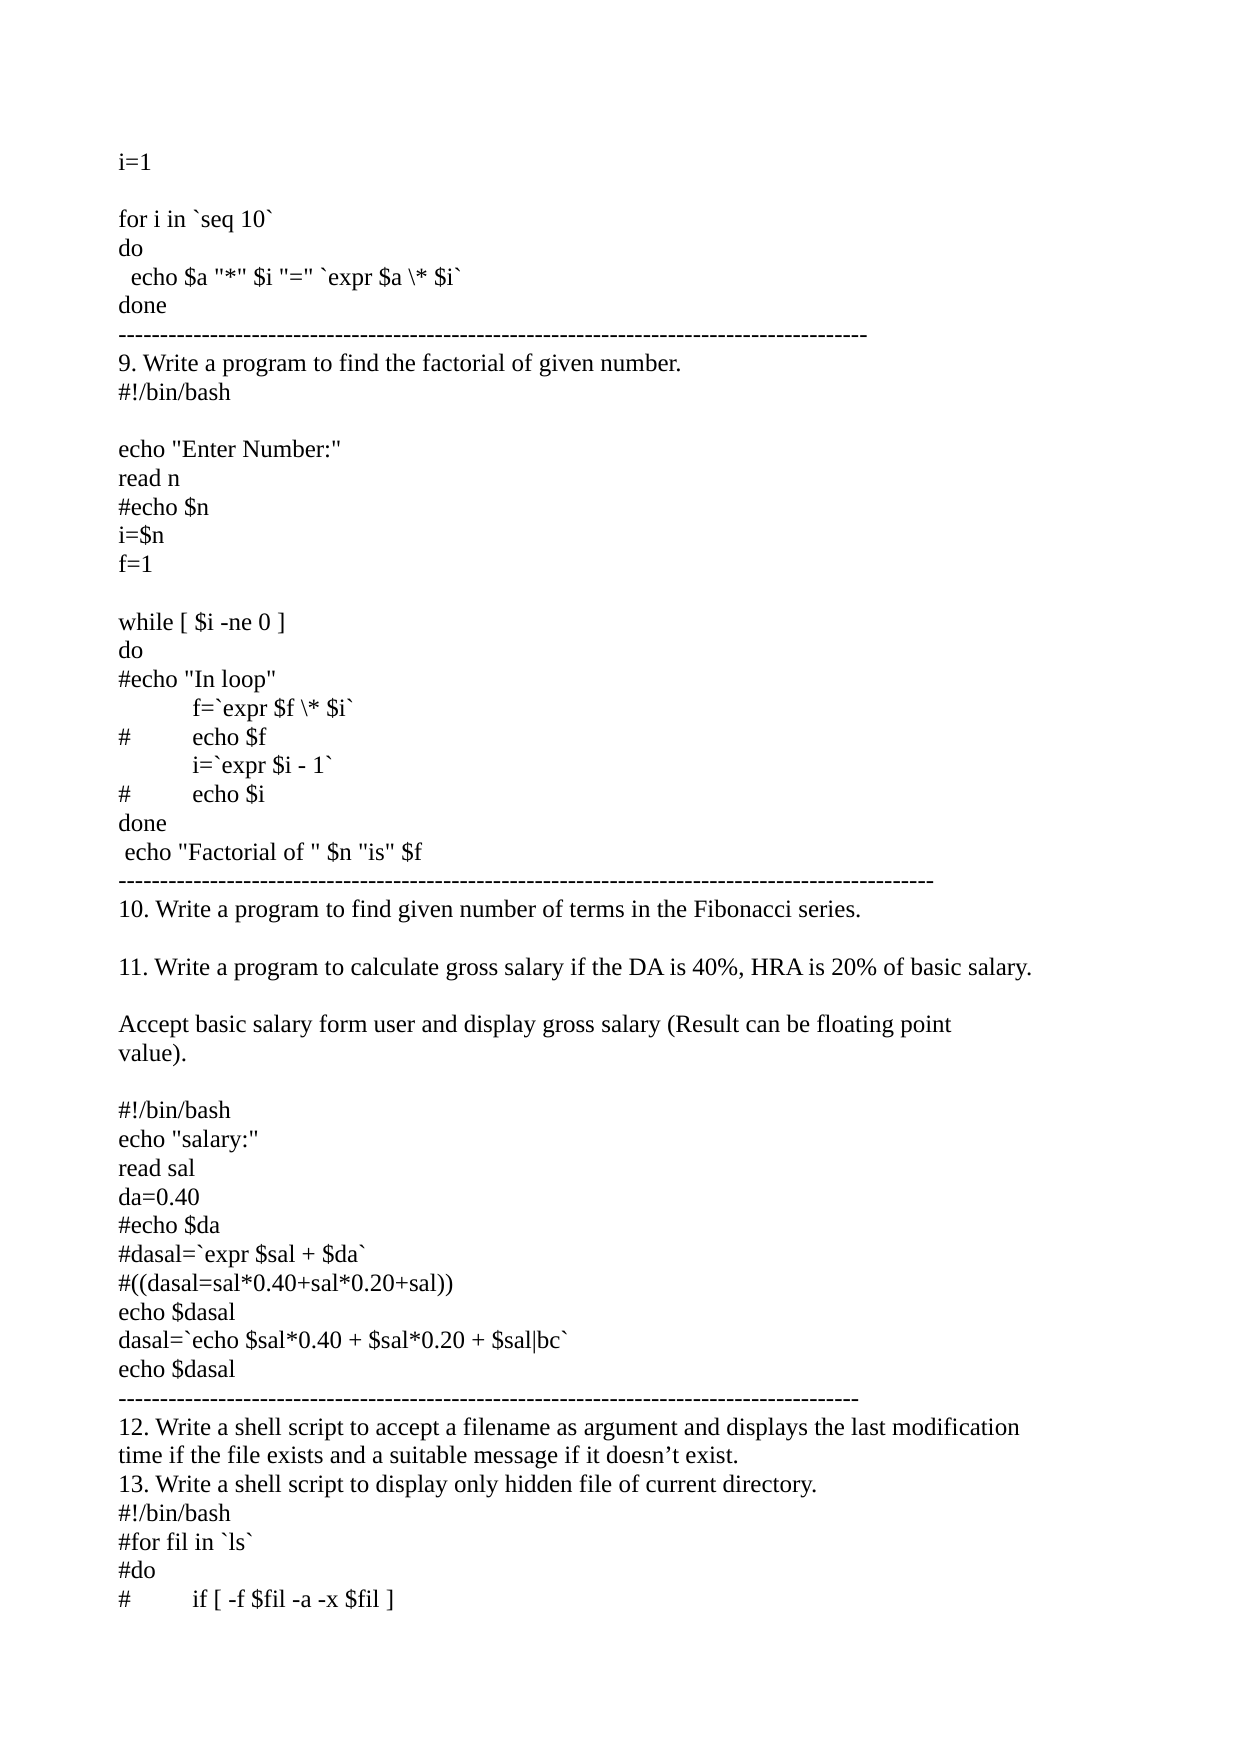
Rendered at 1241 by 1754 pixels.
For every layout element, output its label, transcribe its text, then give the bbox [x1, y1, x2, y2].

text ------------------------------------------------------------------------------------------ [118, 319, 1122, 348]
text # echo $i [118, 779, 1122, 808]
text dasal=`echo $sal*0.40 + $sal*0.20 + $sal|bc` [118, 1326, 1122, 1354]
text # if [ -f $fil -a -x $fil ] [118, 1584, 1122, 1613]
text for i in `seq 10` [118, 204, 1122, 233]
text i=$n [118, 521, 1122, 549]
text echo "salary:" [118, 1124, 1122, 1153]
text value). [118, 1038, 1122, 1067]
text #do [118, 1556, 1122, 1584]
text ----------------------------------------------------------------------------------------- [118, 1383, 1122, 1412]
text time if the file exists and a suitable message if it doesn’t exist. [118, 1441, 1122, 1469]
text #for fil in `ls` [118, 1527, 1122, 1556]
text echo $a "*" $i "=" `expr $a \* $i` [118, 262, 1122, 291]
text #!/bin/bash [118, 377, 1122, 406]
text read sal [118, 1153, 1122, 1182]
text # echo $f [118, 722, 1122, 751]
text #echo $da [118, 1211, 1122, 1239]
text done [118, 808, 1122, 837]
text echo "Factorial of " $n "is" $f [118, 837, 1122, 866]
text do [118, 636, 1122, 664]
text while [ $i -ne 0 ] [118, 607, 1122, 636]
text Accept basic salary form user and display gross salary (Result can be floating point [118, 1009, 1122, 1038]
text -------------------------------------------------------------------------------------------------- [118, 866, 1122, 894]
text read n [118, 463, 1122, 492]
text 10. Write a program to find given number of terms in the Fibonacci series. [118, 894, 1122, 923]
text f=`expr $f \* $i` [118, 693, 1122, 722]
text #!/bin/bash [118, 1498, 1122, 1527]
text #echo "In loop" [118, 664, 1122, 693]
text 11. Write a program to calculate gross salary if the DA is 40%, HRA is 20% of basic salary. [118, 952, 1122, 981]
text 12. Write a shell script to accept a filename as argument and displays the last modification [118, 1412, 1122, 1441]
text echo $dasal [118, 1354, 1122, 1383]
text #!/bin/bash [118, 1096, 1122, 1124]
text #dasal=`expr $sal + $da` [118, 1239, 1122, 1268]
text i=`expr $i - 1` [118, 751, 1122, 779]
text #echo $n [118, 492, 1122, 521]
text 13. Write a shell script to display only hidden file of current directory. [118, 1469, 1122, 1498]
text echo "Enter Number:" [118, 434, 1122, 463]
text f=1 [118, 549, 1122, 578]
text done [118, 291, 1122, 319]
text echo $dasal [118, 1297, 1122, 1326]
text i=1 [118, 147, 1122, 176]
text #((dasal=sal*0.40+sal*0.20+sal)) [118, 1268, 1122, 1297]
text da=0.40 [118, 1182, 1122, 1211]
text 9. Write a program to find the factorial of given number. [118, 348, 1122, 377]
text do [118, 233, 1122, 262]
